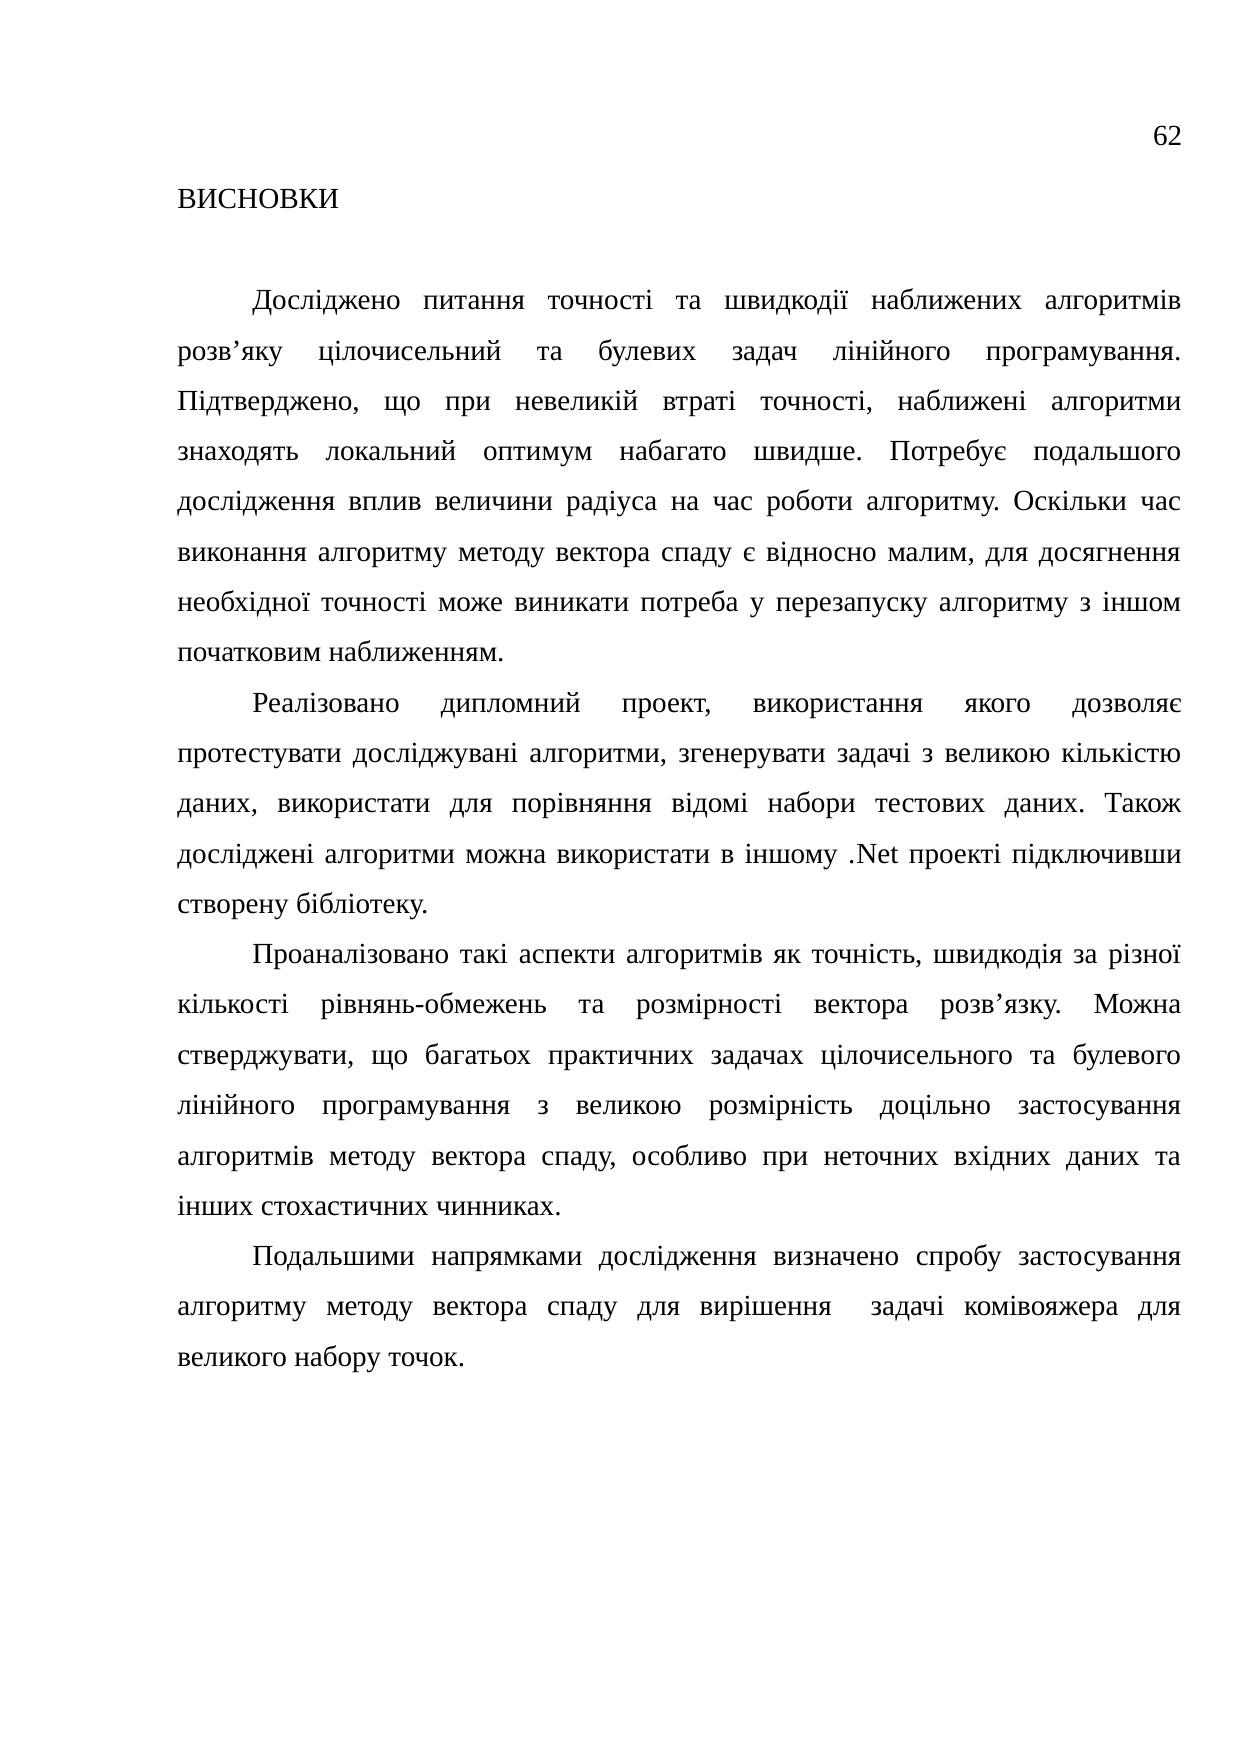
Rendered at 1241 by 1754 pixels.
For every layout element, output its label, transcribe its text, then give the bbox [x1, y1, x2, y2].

text Подальшими напрямками дослідження визначено спробу застосування алгоритму методу вектора спаду для вирішення задачі комівояжера для великого набору точок. [177, 1238, 1182, 1372]
text Реалізовано дипломний проект, використання якого дозволяє протестувати досліджувані алгоритми, згенерувати задачі з великою кількістю даних, використати для порівняння відомі набори тестових даних. Також досліджені алгоритми можна використати в іншому .Net проекті підключивши створену бібліотеку. [177, 685, 1182, 919]
text Проаналізовано такі аспекти алгоритмів як точність, швидкодія за різної кількості рівнянь-обмежень та розмірності вектора розв’язку. Можна стверджувати, що багатьох практичних задачах цілочисельного та булевого лінійного програмування з великою розмірність доцільно застосування алгоритмів методу вектора спаду, особливо при неточних вхідних даних та інших стохастичних чинниках. [177, 936, 1182, 1221]
text ВИСНОВКИ [177, 182, 1182, 215]
text Досліджено питання точності та швидкодії наближених алгоритмів розв’яку цілочисельний та булевих задач лінійного програмування. Підтверджено, що при невеликій втраті точності, наближені алгоритми знаходять локальний оптимум набагато швидше. Потребує подальшого дослідження вплив величини радіуса на час роботи алгоритму. Оскільки час виконання алгоритму методу вектора спаду є відносно малим, для досягнення необхідної точності може виникати потреба у перезапуску алгоритму з іншом початковим наближенням. [177, 282, 1182, 668]
